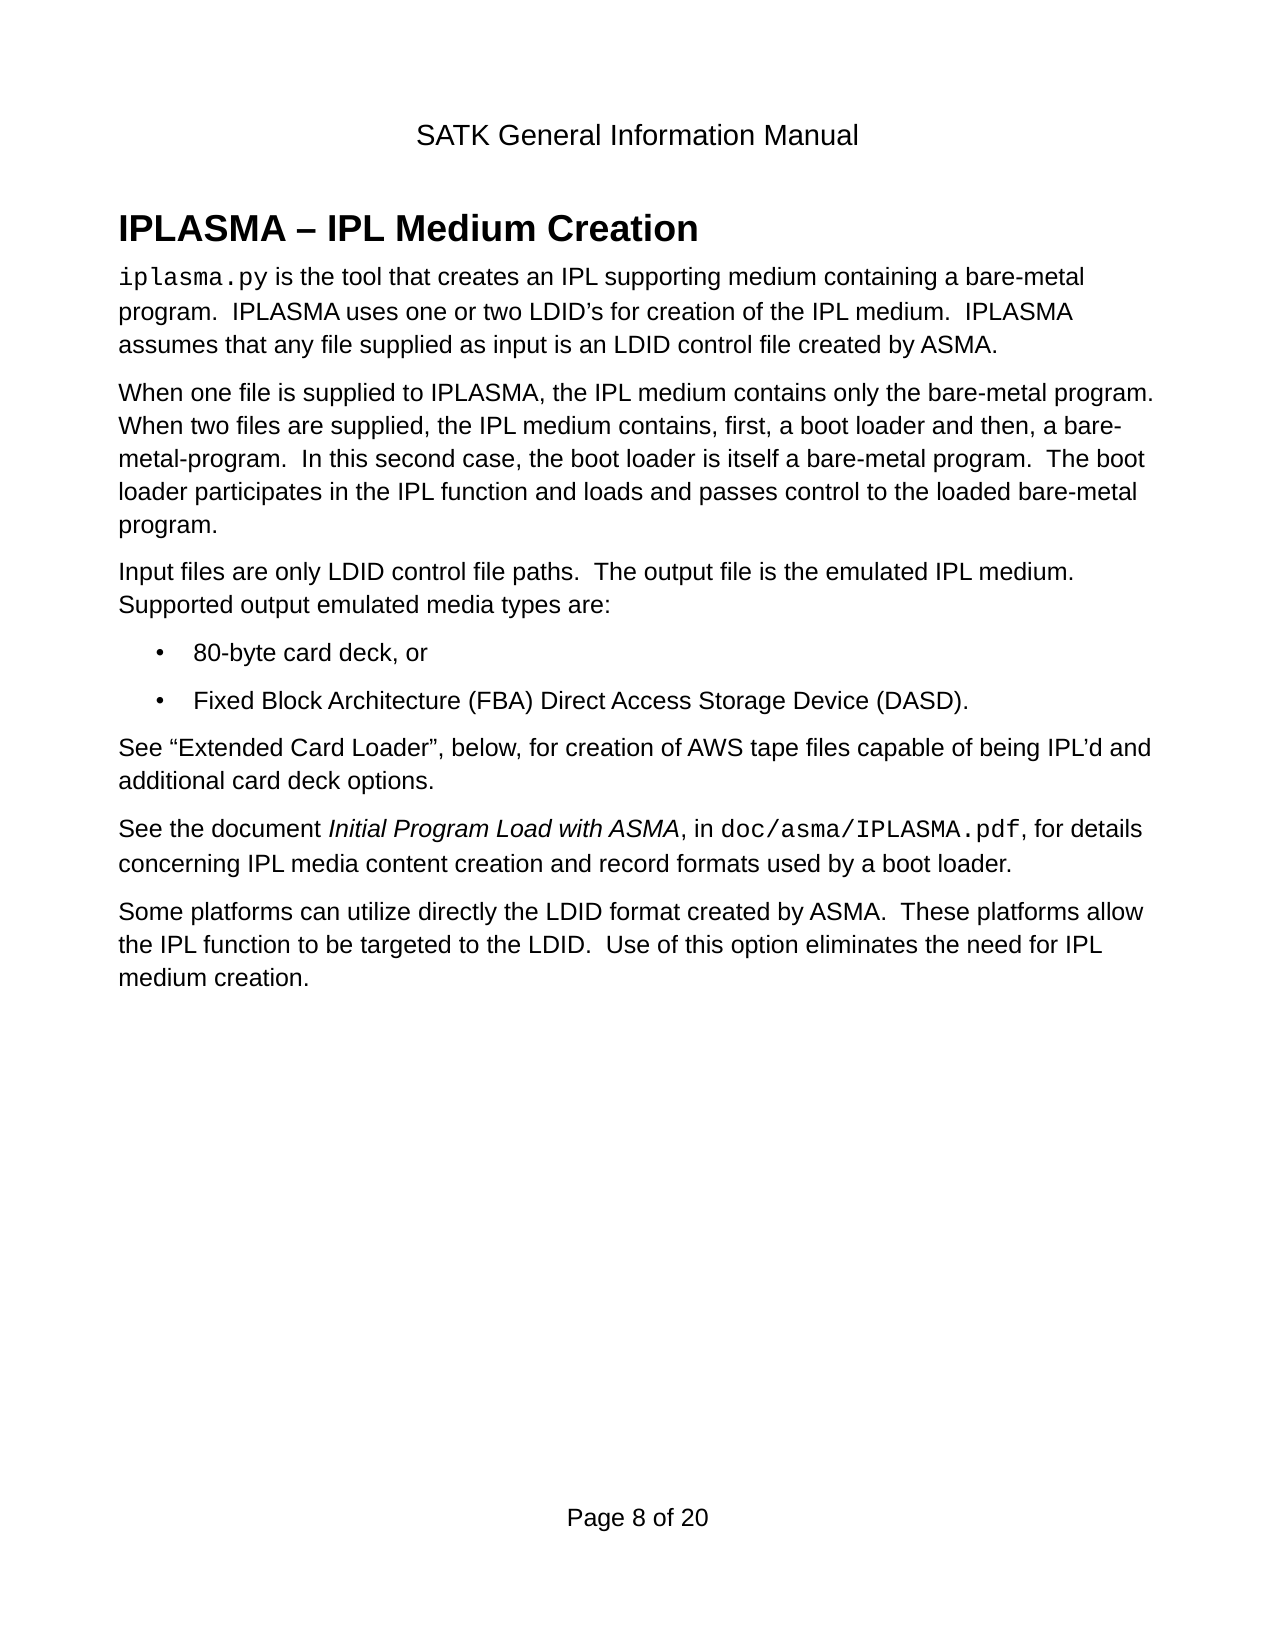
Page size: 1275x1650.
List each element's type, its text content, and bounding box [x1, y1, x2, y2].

text When one file is supplied to IPLASMA, the IPL medium contains only the bare-metal program. When two files are supplied, the IPL medium contains, first, a boot loader and then, a bare-metal-program. In this second case, the boot loader is itself a bare-metal program. The boot loader participates in the IPL function and loads and passes control to the loaded bare-metal program. [118, 378, 1157, 538]
text Input files are only LDID control file paths. The output file is the emulated IPL medium. Supported output emulated media types are: [118, 557, 1157, 619]
text See “Extended Card Loader”, below, for creation of AWS tape files capable of being IPL’d and additional card deck options. [118, 733, 1157, 795]
list Fixed Block Architecture (FBA) Direct Access Storage Device (DASD). [156, 686, 1157, 714]
text See the document Initial Program Load with ASMA, in doc/asma/IPLASMA.pdf, for details concerning IPL media content creation and record formats used by a boot loader. [118, 814, 1157, 878]
text iplasma.py is the tool that creates an IPL supporting medium containing a bare-metal program. IPLASMA uses one or two LDID’s for creation of the IPL medium. IPLASMA assumes that any file supplied as input is an LDID control file created by ASMA. [118, 262, 1157, 359]
list 80-byte card deck, or [156, 638, 1157, 667]
text Some platforms can utilize directly the LDID format created by ASMA. These platforms allow the IPL function to be targeted to the LDID. Use of this option eliminates the need for IPL medium creation. [118, 897, 1157, 992]
subtitle IPLASMA – IPL Medium Creation [118, 206, 1157, 249]
